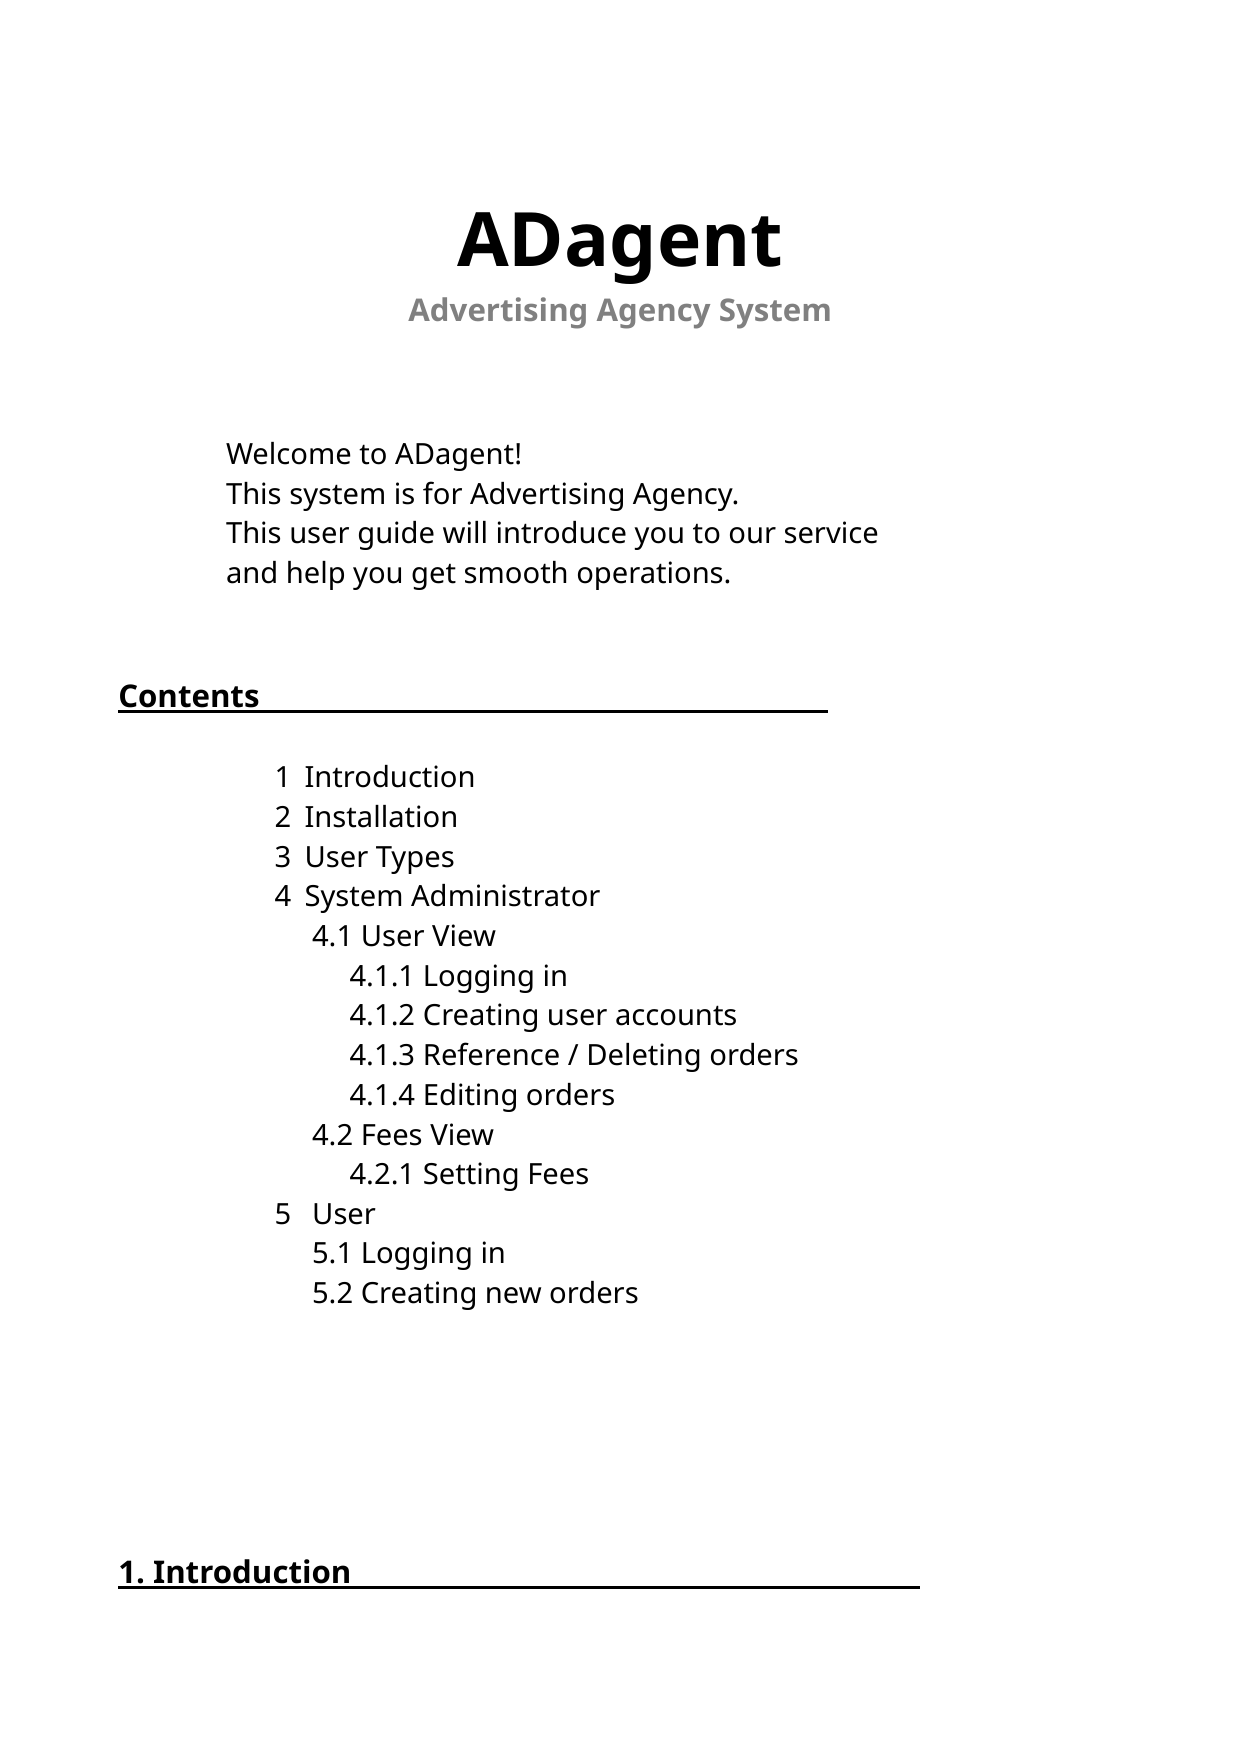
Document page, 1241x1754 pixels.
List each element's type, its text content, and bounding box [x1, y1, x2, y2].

text This user guide will introduce you to our service [226, 513, 1122, 552]
text and help you get smooth operations. [226, 552, 1122, 592]
list Editing orders [342, 1074, 1122, 1114]
list Logging in [342, 955, 1122, 995]
list Creating user accounts [342, 995, 1122, 1034]
list User Types [267, 836, 1122, 876]
list Introduction [267, 757, 1122, 796]
text Welcome to ADagent! [226, 433, 1122, 473]
list User [267, 1193, 1122, 1233]
text Contents [118, 674, 1122, 717]
list Reference / Deleting orders [342, 1034, 1122, 1074]
list Installation [267, 796, 1122, 836]
list Setting Fees [342, 1153, 1122, 1193]
list Logging in [304, 1233, 1122, 1272]
list Creating new orders [304, 1272, 1122, 1312]
text This system is for Advertising Agency. [226, 473, 1122, 513]
text 1. Introduction [118, 1550, 1122, 1593]
list User View [304, 915, 1122, 955]
list System Administrator [267, 876, 1122, 915]
list Fees View [304, 1114, 1122, 1153]
text ADagent [118, 186, 1122, 288]
text Advertising Agency System [118, 288, 1122, 331]
